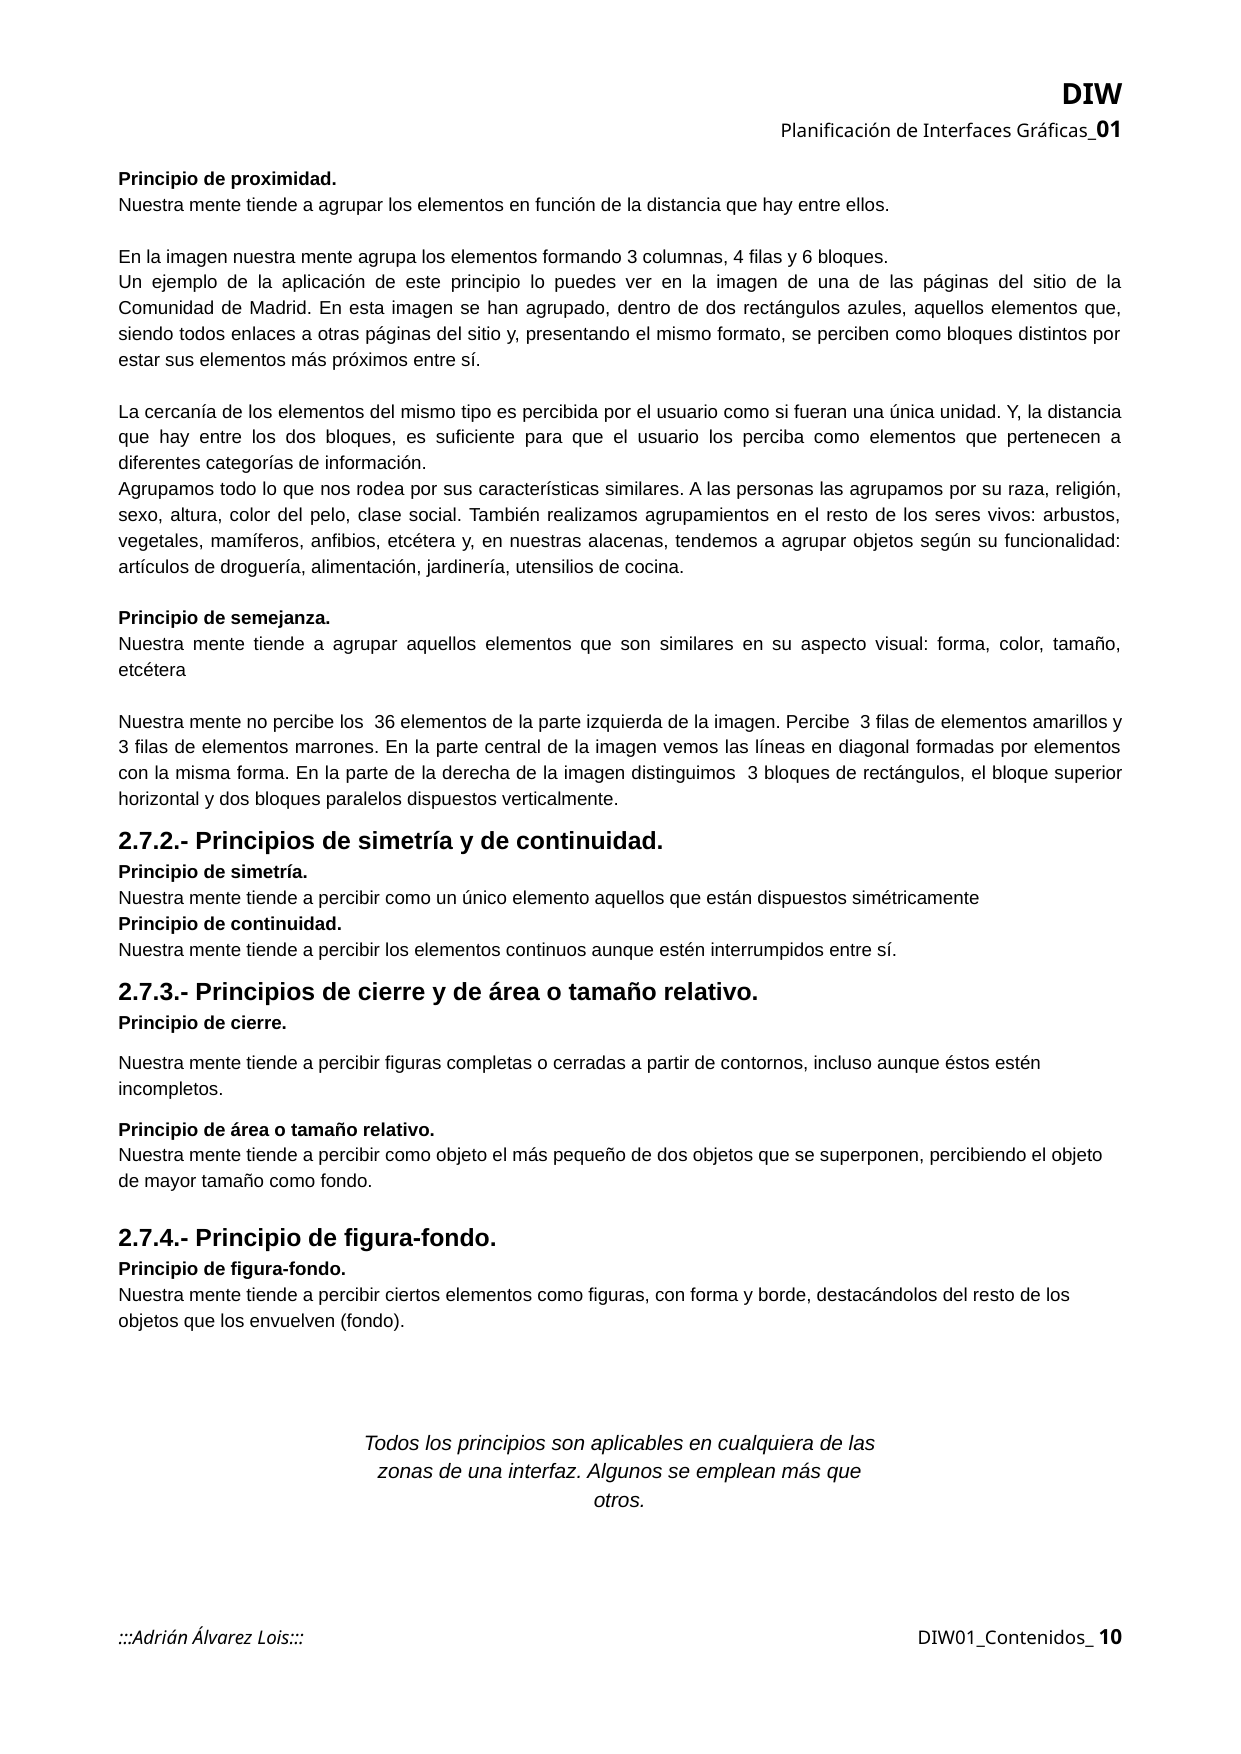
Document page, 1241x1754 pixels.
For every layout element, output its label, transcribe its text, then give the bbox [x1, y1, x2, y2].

text Nuestra mente tiende a percibir figuras completas o cerradas a partir de contornos, incluso aunque éstos estén incompletos. [118, 1052, 1123, 1099]
text Principio de proximidad. Nuestra mente tiende a agrupar los elementos en función de la distancia que hay entre ellos. [118, 168, 1122, 215]
text Todos los principios son aplicables en cualquiera de las zonas de una interfaz. Algunos se emplean más que otros. [354, 1431, 887, 1512]
text Principio de cierre. [118, 1012, 1123, 1033]
subtitle 2.7.4.- Principio de figura-fondo. [118, 1223, 1123, 1251]
text La cercanía de los elementos del mismo tipo es percibida por el usuario como si fueran una única unidad. Y, la distancia que hay entre los dos bloques, es suficiente para que el usuario los perciba como elementos que pertenecen a diferentes categorías de información. [118, 400, 1122, 474]
text Agrupamos todo lo que nos rodea por sus características similares. A las personas las agrupamos por su raza, religión, sexo, altura, color del pelo, clase social. También realizamos agrupamientos en el resto de los seres vivos: arbustos, vegetales, mamíferos, anfibios, etcétera y, en nuestras alacenas, tendemos a agrupar objetos según su funcionalidad: artículos de droguería, alimentación, jardinería, utensilios de cocina. [118, 478, 1122, 577]
text Nuestra mente tiende a percibir como un único elemento aquellos que están dispuestos simétricamente [118, 887, 1123, 908]
text Un ejemplo de la aplicación de este principio lo puedes ver en la imagen de una de las páginas del sitio de la Comunidad de Madrid. En esta imagen se han agrupado, dentro de dos rectángulos azules, aquellos elementos que, siendo todos enlaces a otras páginas del sitio y, presentando el mismo formato, se perciben como bloques distintos por estar sus elementos más próximos entre sí. [118, 271, 1122, 370]
text Principio de simetría. [118, 861, 1123, 883]
text En la imagen nuestra mente agrupa los elementos formando 3 columnas, 4 filas y 6 bloques. [118, 245, 1122, 267]
text Principio de figura-fondo. Nuestra mente tiende a percibir ciertos elementos como figuras, con forma y borde, destacándolos del resto de los objetos que los envuelven (fondo). [118, 1258, 1123, 1331]
subtitle 2.7.2.- Principios de simetría y de continuidad. [118, 826, 1122, 855]
text Nuestra mente no percibe los 36 elementos de la parte izquierda de la imagen. Percibe 3 filas de elementos amarillos y 3 filas de elementos marrones. En la parte central de la imagen vemos las líneas en diagonal formadas por elementos con la misma forma. En la parte de la derecha de la imagen distinguimos 3 bloques de rectángulos, el bloque superior horizontal y dos bloques paralelos dispuestos verticalmente. [118, 710, 1122, 809]
text Principio de semejanza. [118, 607, 1122, 629]
subtitle 2.7.3.- Principios de cierre y de área o tamaño relativo. [118, 977, 1123, 1005]
text Principio de continuidad. Nuestra mente tiende a percibir los elementos continuos aunque estén interrumpidos entre sí. [118, 913, 1123, 960]
text Nuestra mente tiende a agrupar aquellos elementos que son similares en su aspecto visual: forma, color, tamaño, etcétera [118, 633, 1122, 680]
text Principio de área o tamaño relativo. Nuestra mente tiende a percibir como objeto el más pequeño de dos objetos que se superponen, percibiendo el objeto de mayor tamaño como fondo. [118, 1118, 1123, 1192]
